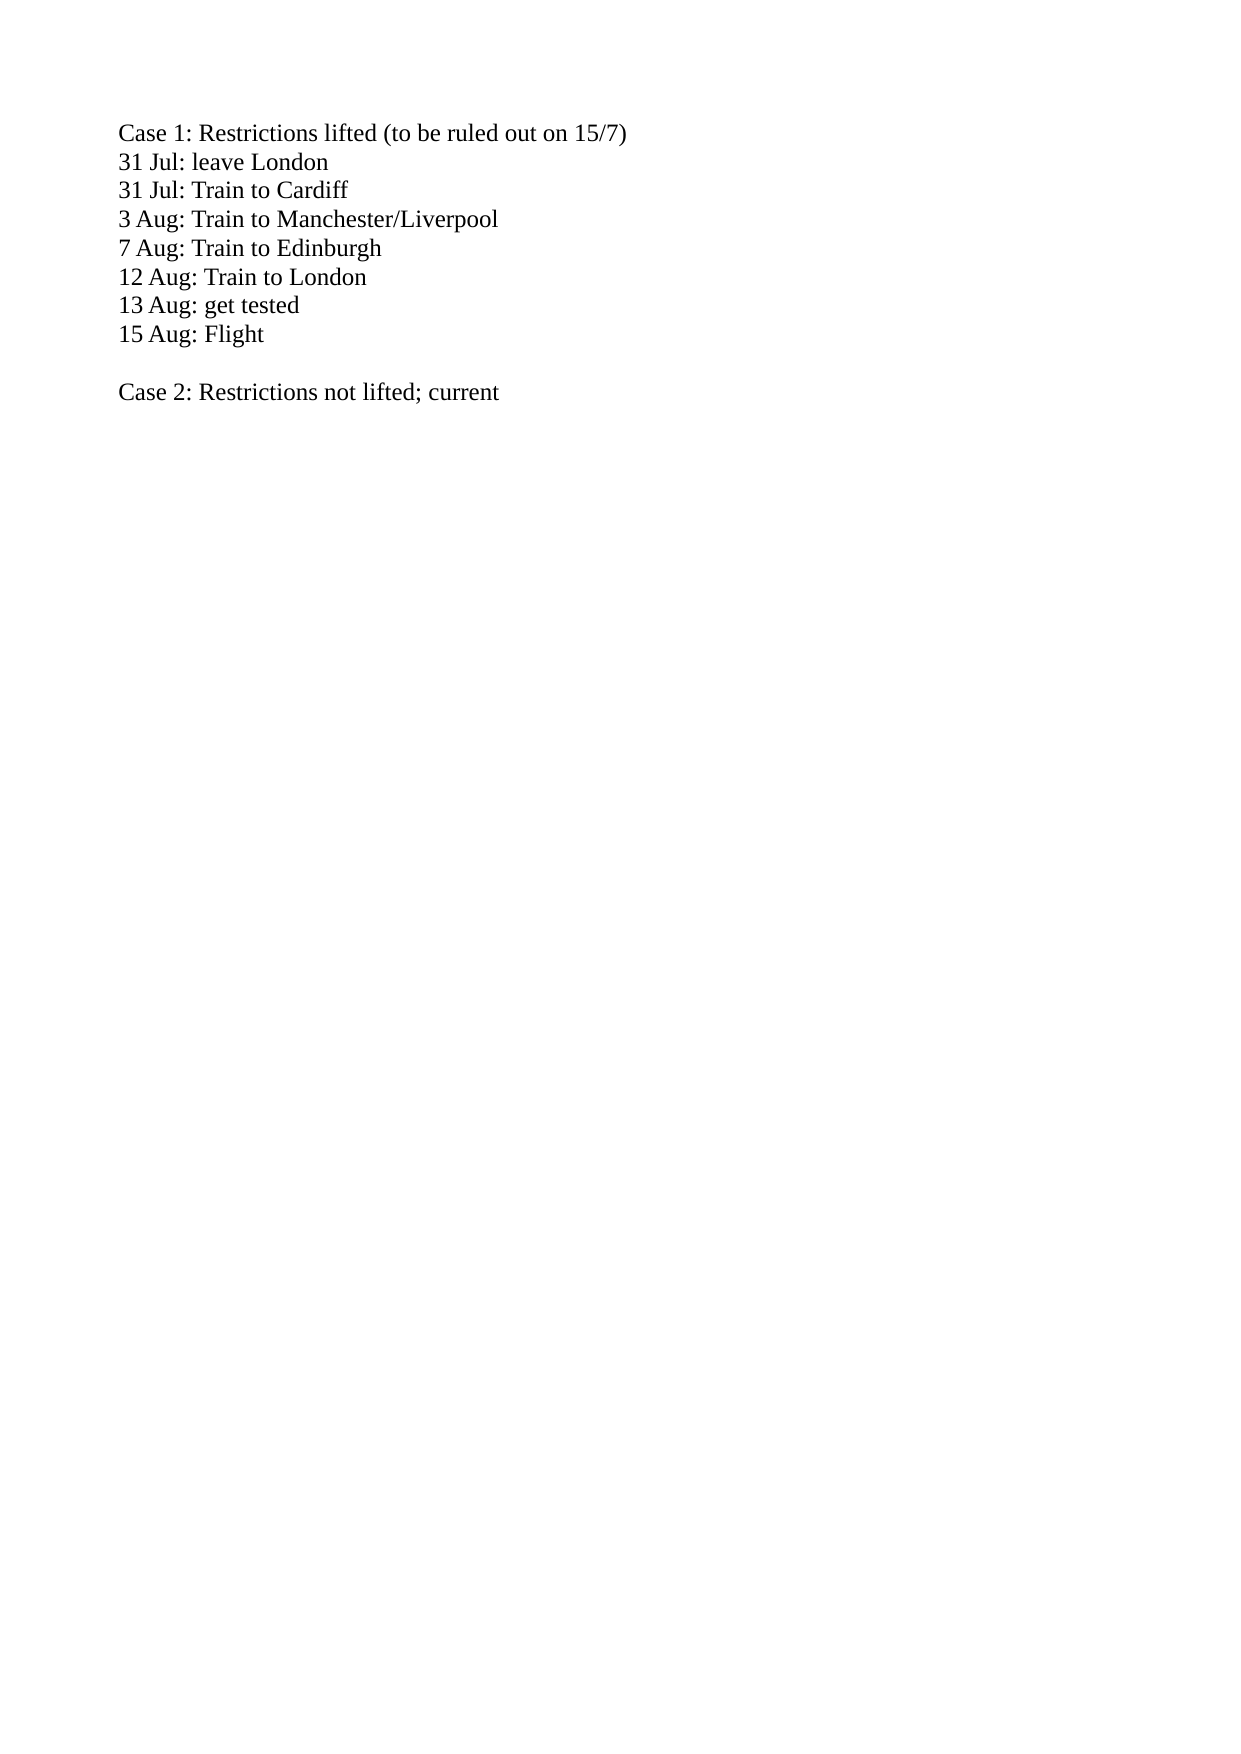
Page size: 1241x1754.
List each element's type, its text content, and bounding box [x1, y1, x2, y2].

text 13 Aug: get tested [118, 291, 1122, 319]
text 3 Aug: Train to Manchester/Liverpool [118, 204, 1122, 233]
text 7 Aug: Train to Edinburgh [118, 233, 1122, 262]
text 15 Aug: Flight [118, 319, 1122, 348]
text 31 Jul: leave London [118, 147, 1122, 176]
text 12 Aug: Train to London [118, 262, 1122, 291]
text Case 2: Restrictions not lifted; current [118, 377, 1122, 406]
text 31 Jul: Train to Cardiff [118, 176, 1122, 204]
text Case 1: Restrictions lifted (to be ruled out on 15/7) [118, 118, 1122, 147]
